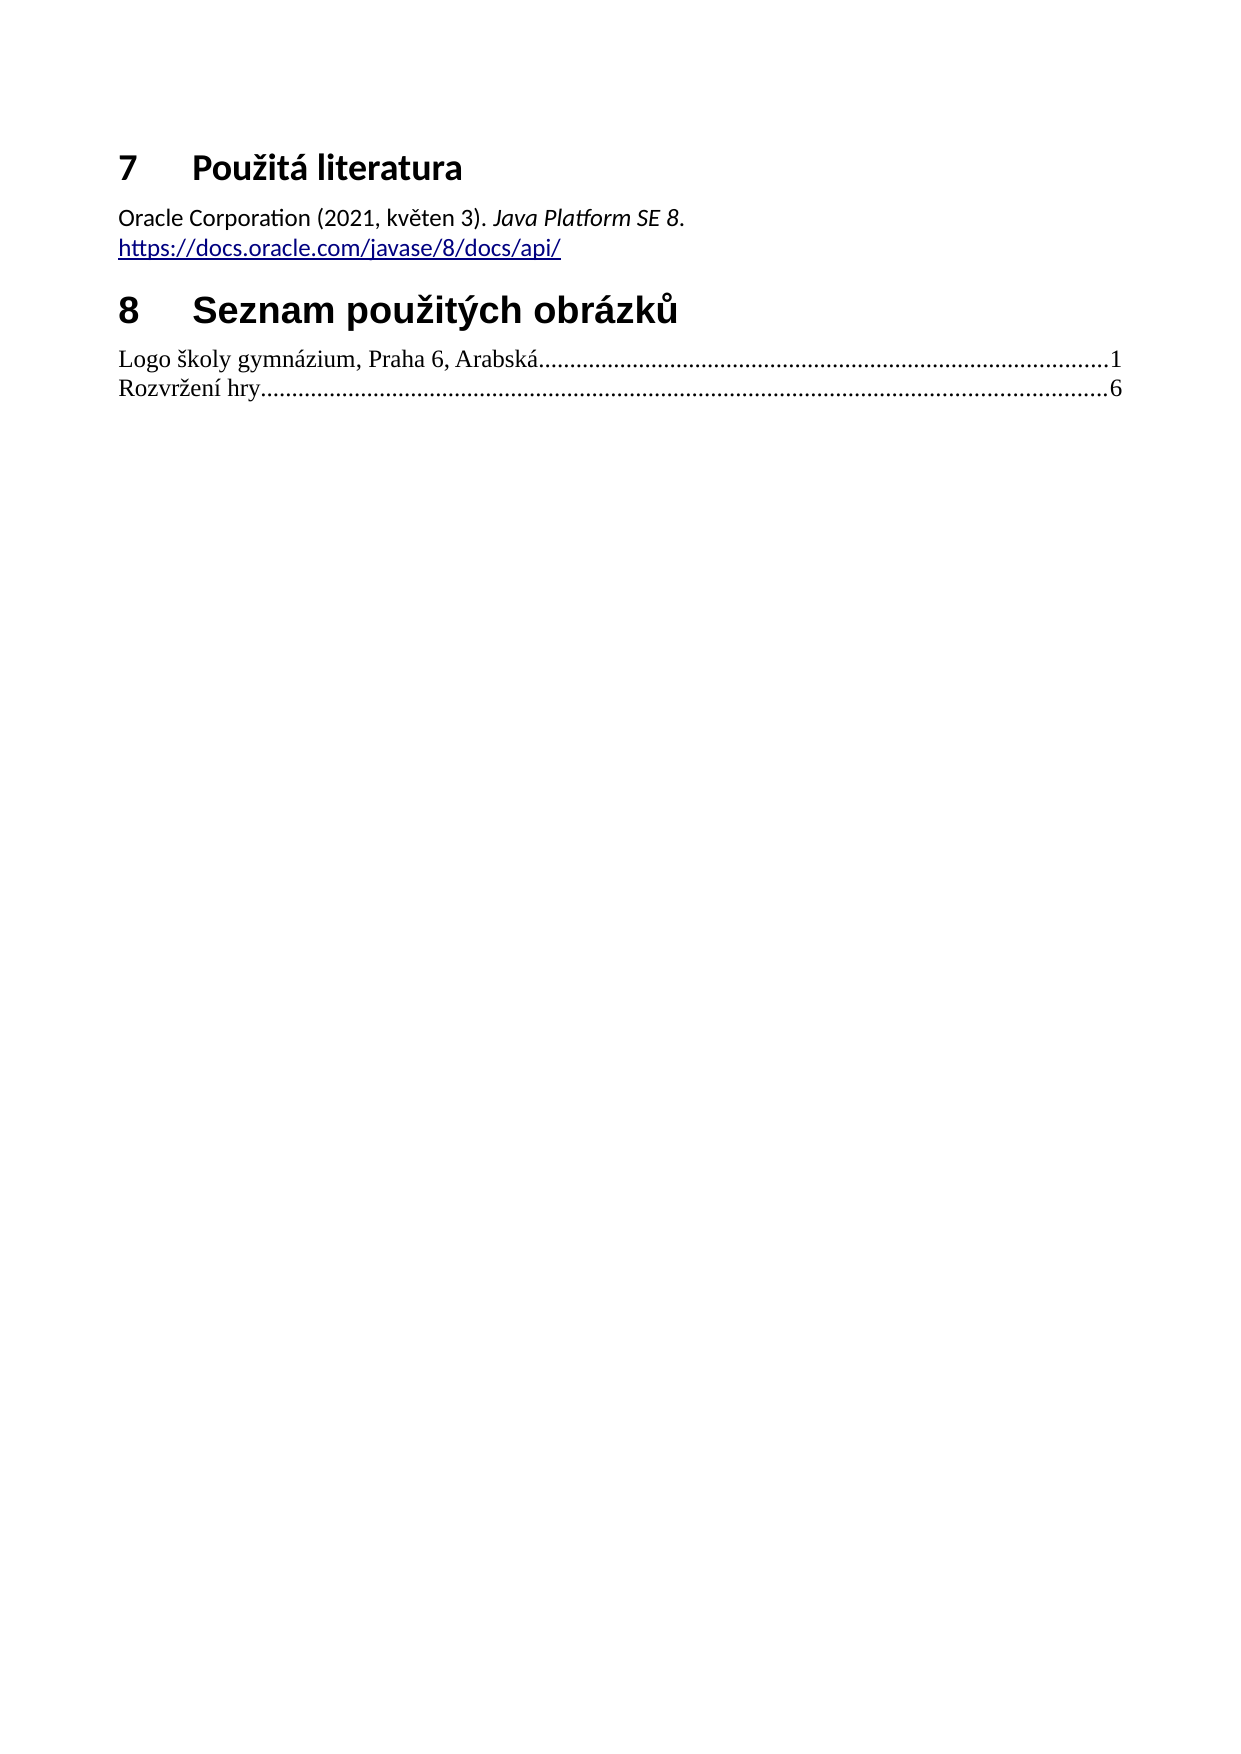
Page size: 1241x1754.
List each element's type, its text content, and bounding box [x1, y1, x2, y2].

text Logo školy gymnázium, Praha 6, Arabská 1 [118, 344, 1122, 373]
subtitle Seznam použitých obrázků [118, 288, 1122, 332]
text Rozvržení hry 6 [118, 373, 1122, 402]
subtitle Použitá literatura [118, 143, 1122, 189]
text https://docs.oracle.com/javase/8/docs/api/ [118, 232, 1122, 263]
text Oracle Corporation (2021, květen 3). Java Platform SE 8. [118, 202, 1122, 232]
